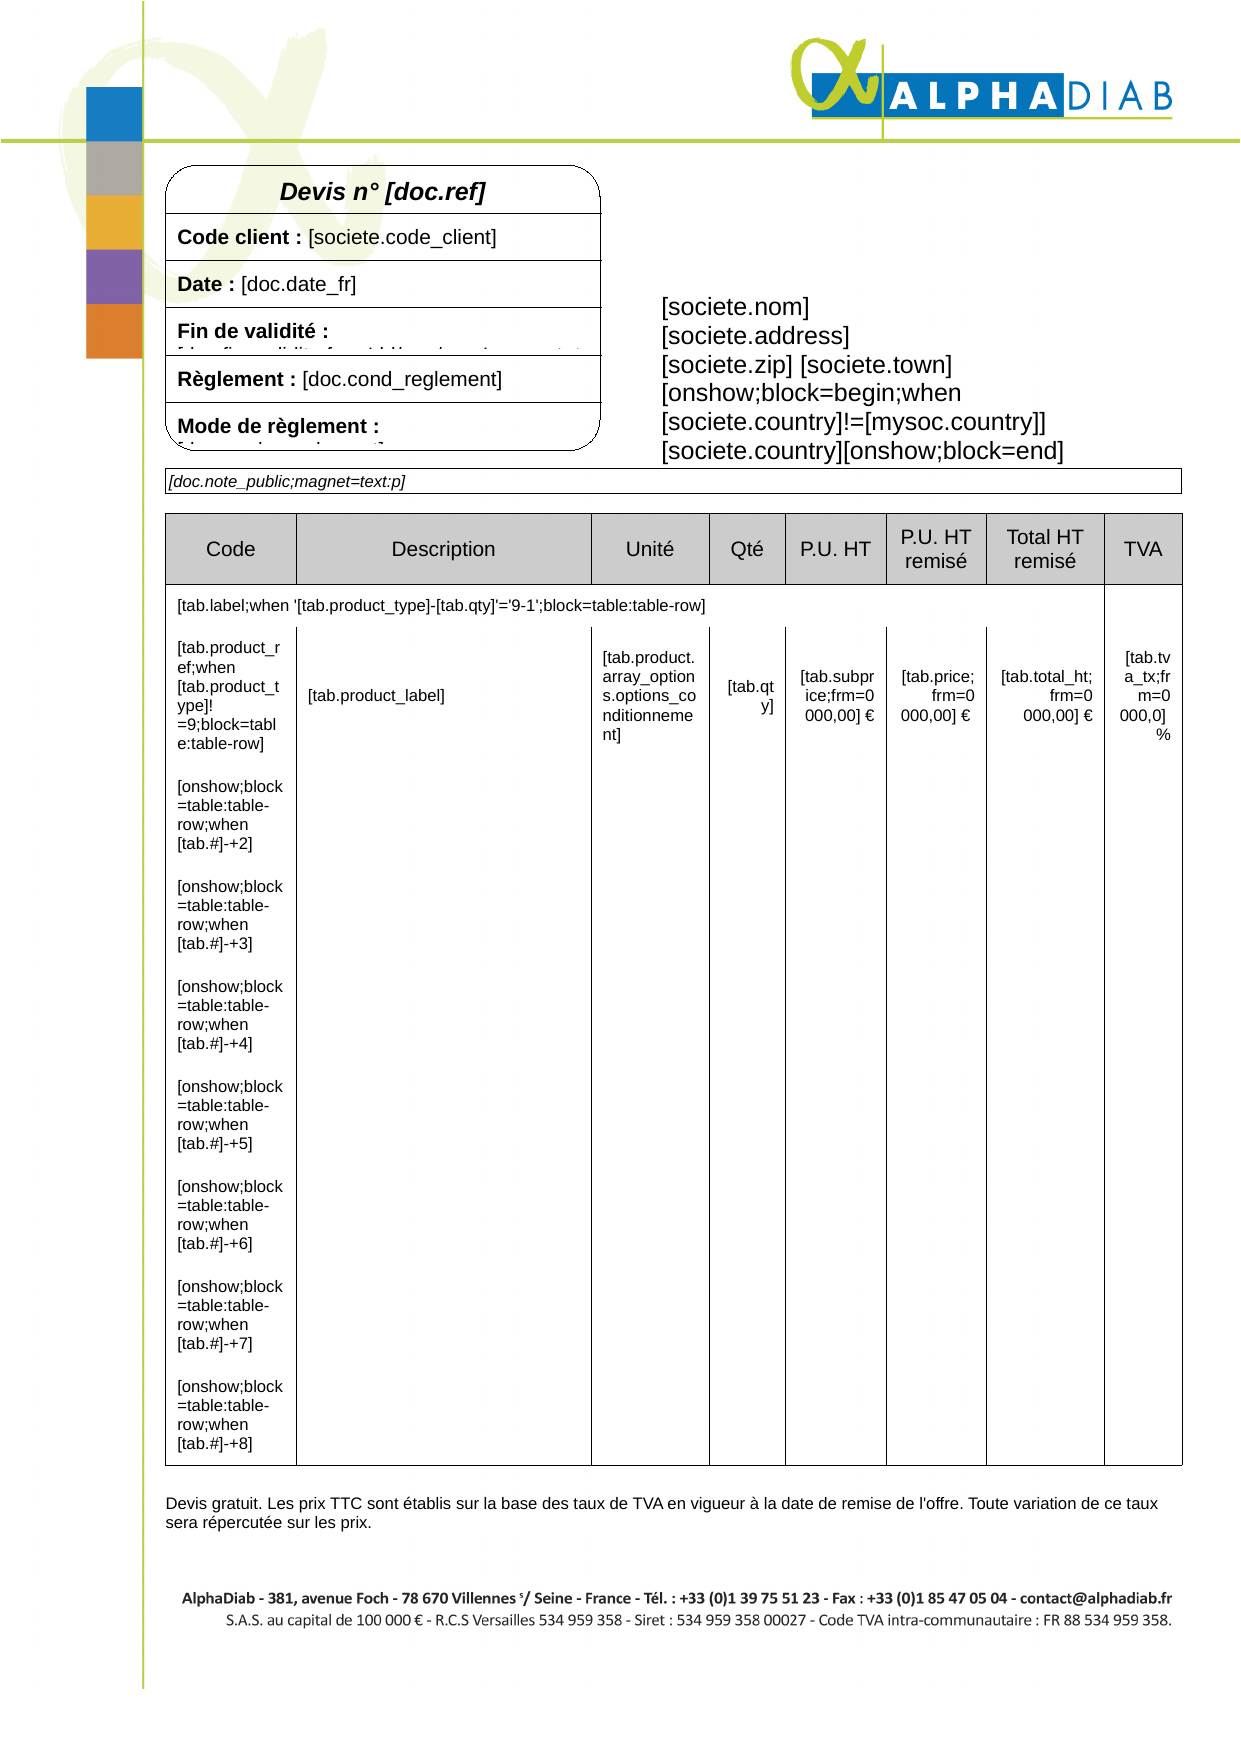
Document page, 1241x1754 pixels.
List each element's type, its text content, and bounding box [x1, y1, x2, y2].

table_cell [297, 1165, 591, 1265]
table_cell [592, 865, 709, 965]
table_cell [onshow;block=table:table-row;when [tab.#]-+4] [166, 965, 296, 1065]
table_cell Mode de règlement : [doc.mode_reglement] [165, 403, 602, 449]
table_cell [887, 765, 986, 865]
table_header Description [297, 514, 591, 584]
table_cell [710, 965, 785, 1065]
table_cell [887, 1165, 986, 1265]
table_cell [786, 1365, 886, 1465]
table_cell [786, 1265, 886, 1365]
table_cell Date : [doc.date_fr] [661, 292, 1127, 465]
table_cell [887, 1365, 986, 1465]
table_cell [786, 1165, 886, 1265]
table_cell [1105, 585, 1182, 627]
table_cell [592, 765, 709, 865]
table_cell [987, 765, 1104, 865]
table_cell Code client : [societe.code_client] [166, 214, 600, 260]
table_header P.U. HT remisé [887, 514, 986, 584]
table_cell [710, 1365, 785, 1465]
table_cell [297, 865, 591, 965]
table_cell [786, 765, 886, 865]
table_header Devis n° [doc.ref] [165, 165, 602, 213]
table_cell [onshow;block=table:table-row;when [tab.#]-+5] [166, 1065, 296, 1165]
table_cell [887, 1065, 986, 1165]
table_header Total HT remisé [987, 514, 1104, 584]
table_cell [1105, 1065, 1182, 1165]
table_cell Date : [doc.date_fr] [166, 261, 600, 307]
table_header Code [166, 514, 296, 584]
table_cell [592, 1065, 709, 1165]
table_header Qté [710, 514, 785, 584]
text [doc.note_public;magnet=text:p] [166, 469, 1181, 493]
table_cell [887, 1265, 986, 1365]
table_cell [786, 965, 886, 1065]
table_cell [1105, 965, 1182, 1065]
table_cell [tab.price;frm=0 000,00] € [887, 627, 986, 765]
table_header TVA [1105, 514, 1182, 584]
table_cell [onshow;block=table:table-row;when [tab.#]-+8] [166, 1365, 296, 1465]
table_cell [887, 965, 986, 1065]
table_cell [tab.product_ref;when [tab.product_type]!=9;block=table:table-row] [166, 627, 296, 765]
table_cell [onshow;block=table:table-row;when [tab.#]-+2] [166, 765, 296, 865]
table_cell [710, 765, 785, 865]
table_cell [onshow;block=table:table-row;when [tab.#]-+7] [166, 1265, 296, 1365]
table_cell [1105, 1165, 1182, 1265]
table_cell [297, 1065, 591, 1165]
table_cell Règlement : [doc.cond_reglement] [166, 356, 600, 402]
table_cell [987, 1365, 1104, 1465]
table_cell [onshow;block=table:table-row;when [tab.#]-+6] [166, 1165, 296, 1265]
table_header Unité [592, 514, 709, 584]
table_cell [onshow;block=table:table-row;when [tab.#]-+3] [166, 865, 296, 965]
table_cell Fin de validité : [doc.fin_validite;frm='dd/mm/yyyy';magnet=text:p] [166, 308, 600, 354]
table_cell [tab.label;when '[tab.product_type]-[tab.qty]'='9-1';block=table:table-row] [166, 585, 1104, 627]
table_cell [tab.tva_tx;frm=0 000,0] % [1105, 627, 1182, 765]
table_cell [tab.total_ht;frm=0 000,00] € [987, 627, 1104, 765]
text Devis gratuit. Les prix TTC sont établis sur la base des taux de TVA en vigueur à la date de remise de l'offre. Toute variation de ce taux sera répercutée sur les prix. [165, 1494, 1181, 1532]
table_cell [592, 1365, 709, 1465]
table_cell [786, 1065, 886, 1165]
table_cell [710, 1065, 785, 1165]
table_cell [987, 1165, 1104, 1265]
table_header P.U. HT [786, 514, 886, 584]
table_cell [710, 1265, 785, 1365]
table_cell [710, 865, 785, 965]
table_cell [tab.product.array_options.options_conditionnement] [592, 627, 709, 765]
table_cell [887, 865, 986, 965]
table_cell [987, 865, 1104, 965]
table_cell [592, 965, 709, 1065]
table_cell [1105, 865, 1182, 965]
table_cell [1105, 1265, 1182, 1365]
table_cell [tab.qty] [710, 627, 785, 765]
table_cell [tab.product_label] [297, 627, 591, 765]
table_cell [1105, 765, 1182, 865]
table_cell [592, 1265, 709, 1365]
table_cell [tab.subprice;frm=0 000,00] € [786, 627, 886, 765]
table_cell [1105, 1365, 1182, 1465]
table_cell [297, 965, 591, 1065]
picture [1, 1, 1240, 1689]
table_cell [987, 1265, 1104, 1365]
table_cell [297, 1265, 591, 1365]
table_cell [987, 965, 1104, 1065]
table_cell [710, 1165, 785, 1265]
table_cell [786, 865, 886, 965]
table_cell [297, 765, 591, 865]
table_cell [987, 1065, 1104, 1165]
table_cell [297, 1365, 591, 1465]
table_cell [592, 1165, 709, 1265]
